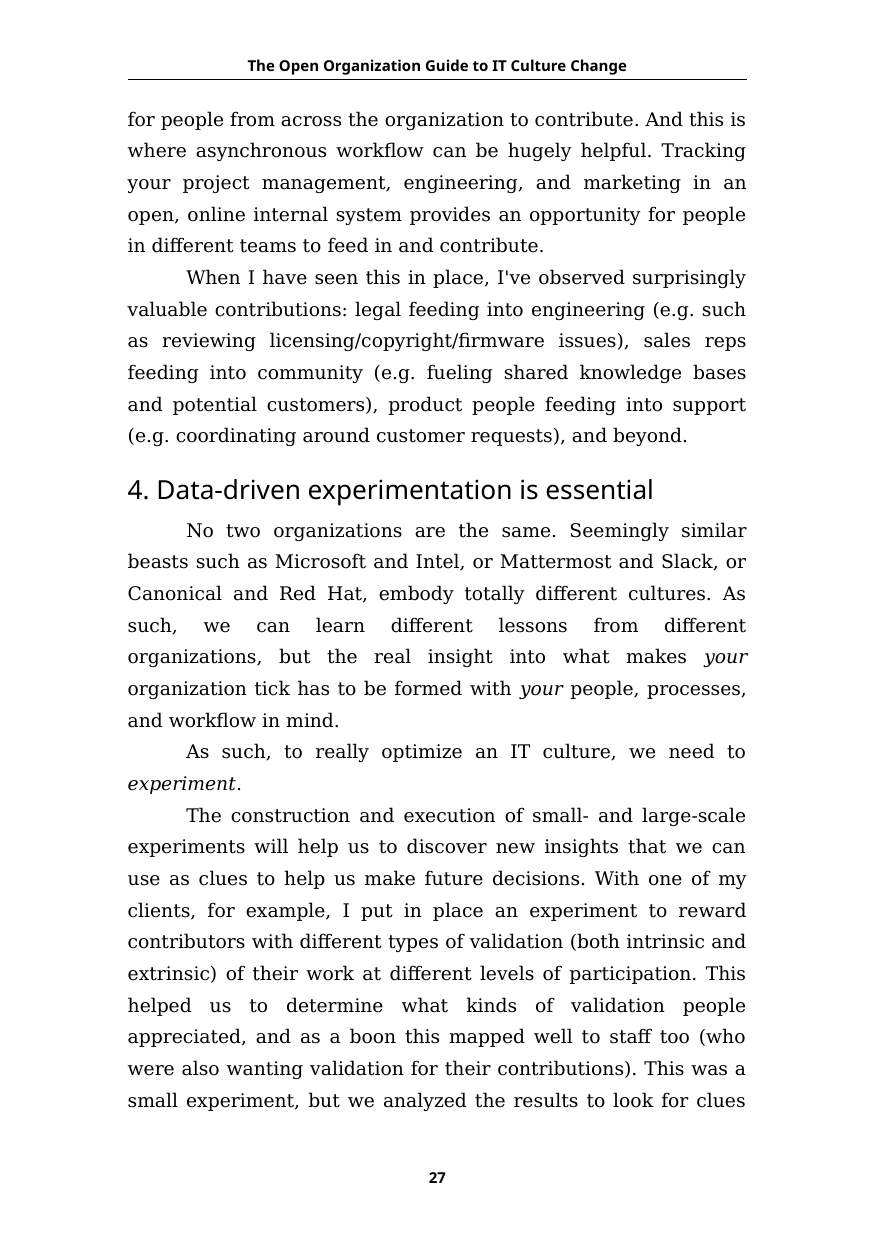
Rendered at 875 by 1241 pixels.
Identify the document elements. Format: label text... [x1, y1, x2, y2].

text for people from across the organization to contribute. And this is where asynchronous workflow can be hugely helpful. Tracking your project management, engineering, and marketing in an open, online internal system provides an opportunity for people in different teams to feed in and contribute. [127, 109, 747, 257]
subtitle 4. Data-driven experimentation is essential [127, 472, 747, 507]
text As such, to really optimize an IT culture, we need to experiment. [127, 742, 747, 795]
text When I have seen this in place, I've observed surprisingly valuable contributions: legal feeding into engineering (e.g. such as reviewing licensing/copyright/firmware issues), sales reps feeding into community (e.g. fueling shared knowledge bases and potential customers), product people feeding into support (e.g. coordinating around customer requests), and beyond. [127, 267, 747, 447]
text The construction and execution of small- and large-scale experiments will help us to discover new insights that we can use as clues to help us make future decisions. With one of my clients, for example, I put in place an experiment to reward contributors with different types of validation (both intrinsic and extrinsic) of their work at different levels of participation. This helped us to determine what kinds of validation people appreciated, and as a boon this mapped well to staff too (who were also wanting validation for their contributions). This was a small experiment, but we analyzed the results to look for clues [127, 805, 747, 1112]
text No two organizations are the same. Seemingly similar beasts such as Microsoft and Intel, or Mattermost and Slack, or Canonical and Red Hat, embody totally different cultures. As such, we can learn different lessons from different organizations, but the real insight into what makes your organization tick has to be formed with your people, processes, and workflow in mind. [127, 520, 747, 732]
